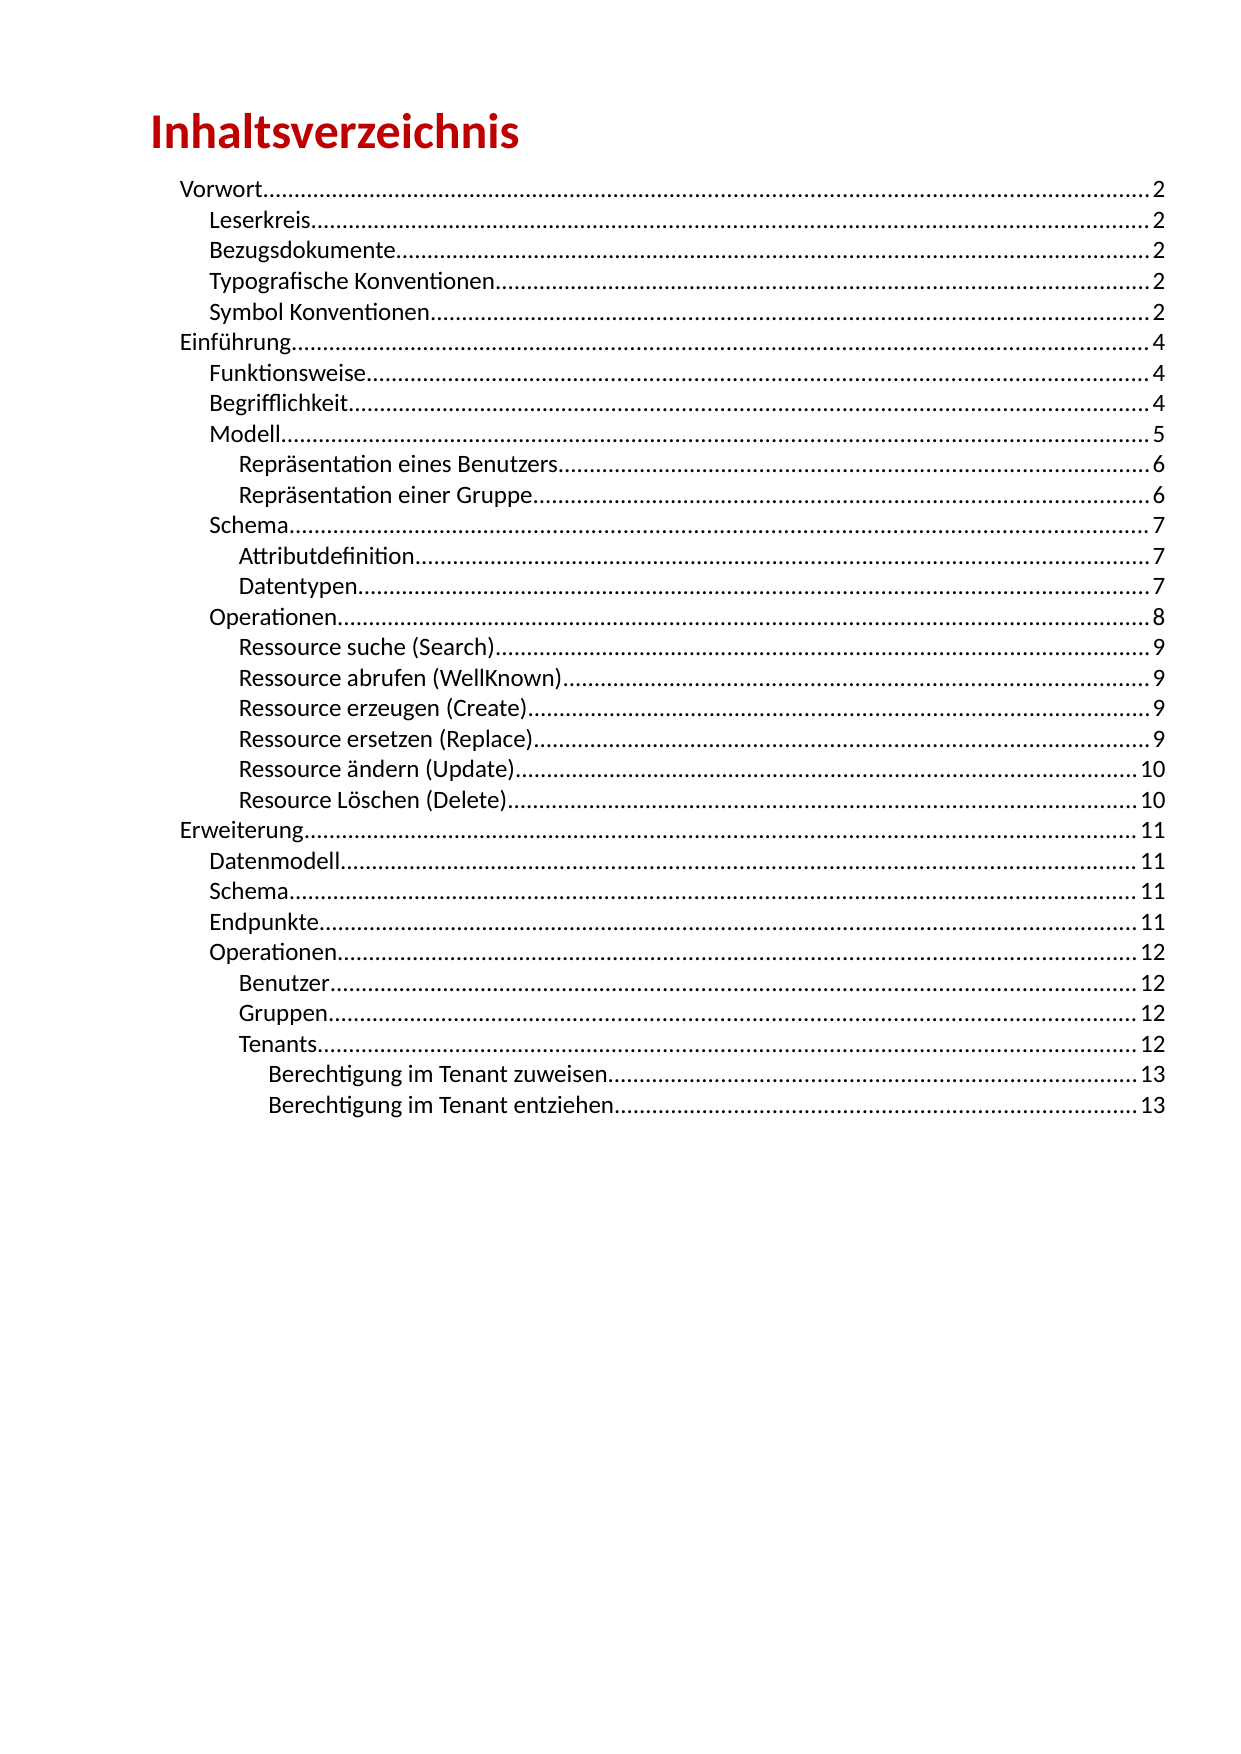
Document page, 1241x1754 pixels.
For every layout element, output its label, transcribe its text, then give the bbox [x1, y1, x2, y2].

text Operationen 12 [209, 937, 1165, 967]
text Begrifflichkeit 4 [209, 387, 1165, 418]
text Operationen 8 [209, 601, 1165, 631]
text Tenants 12 [238, 1028, 1165, 1059]
text Ressource ersetzen (Replace) 9 [238, 723, 1165, 753]
text Ressource suche (Search) 9 [238, 631, 1165, 662]
text Benutzer 12 [238, 967, 1165, 998]
text Berechtigung im Tenant zuweisen 13 [268, 1059, 1165, 1089]
text Datenmodell 11 [209, 845, 1165, 876]
text Bezugsdokumente 2 [209, 234, 1165, 265]
text Gruppen 12 [238, 998, 1165, 1028]
text Repräsentation einer Gruppe 6 [238, 479, 1165, 509]
text Modell 5 [209, 418, 1165, 448]
text Vorwort 2 [179, 173, 1165, 204]
text Schema 7 [209, 509, 1165, 540]
text Endpunkte 11 [209, 906, 1165, 937]
text Leserkreis 2 [209, 204, 1165, 234]
text Ressource abrufen (WellKnown) 9 [238, 662, 1165, 692]
text Attributdefinition 7 [238, 540, 1165, 570]
text Symbol Konventionen 2 [209, 296, 1165, 326]
text Repräsentation eines Benutzers 6 [238, 448, 1165, 479]
text Ressource ändern (Update) 10 [238, 753, 1165, 784]
text Ressource erzeugen (Create) 9 [238, 692, 1165, 723]
text Erweiterung 11 [179, 814, 1165, 845]
text Einführung 4 [179, 326, 1165, 357]
text Schema 11 [209, 876, 1165, 906]
text Typografische Konventionen 2 [209, 265, 1165, 296]
text Berechtigung im Tenant entziehen 13 [268, 1089, 1165, 1120]
text Resource Löschen (Delete) 10 [238, 784, 1165, 814]
text Funktionsweise 4 [209, 357, 1165, 387]
subtitle Inhaltsverzeichnis [150, 100, 1165, 161]
text Datentypen 7 [238, 570, 1165, 601]
